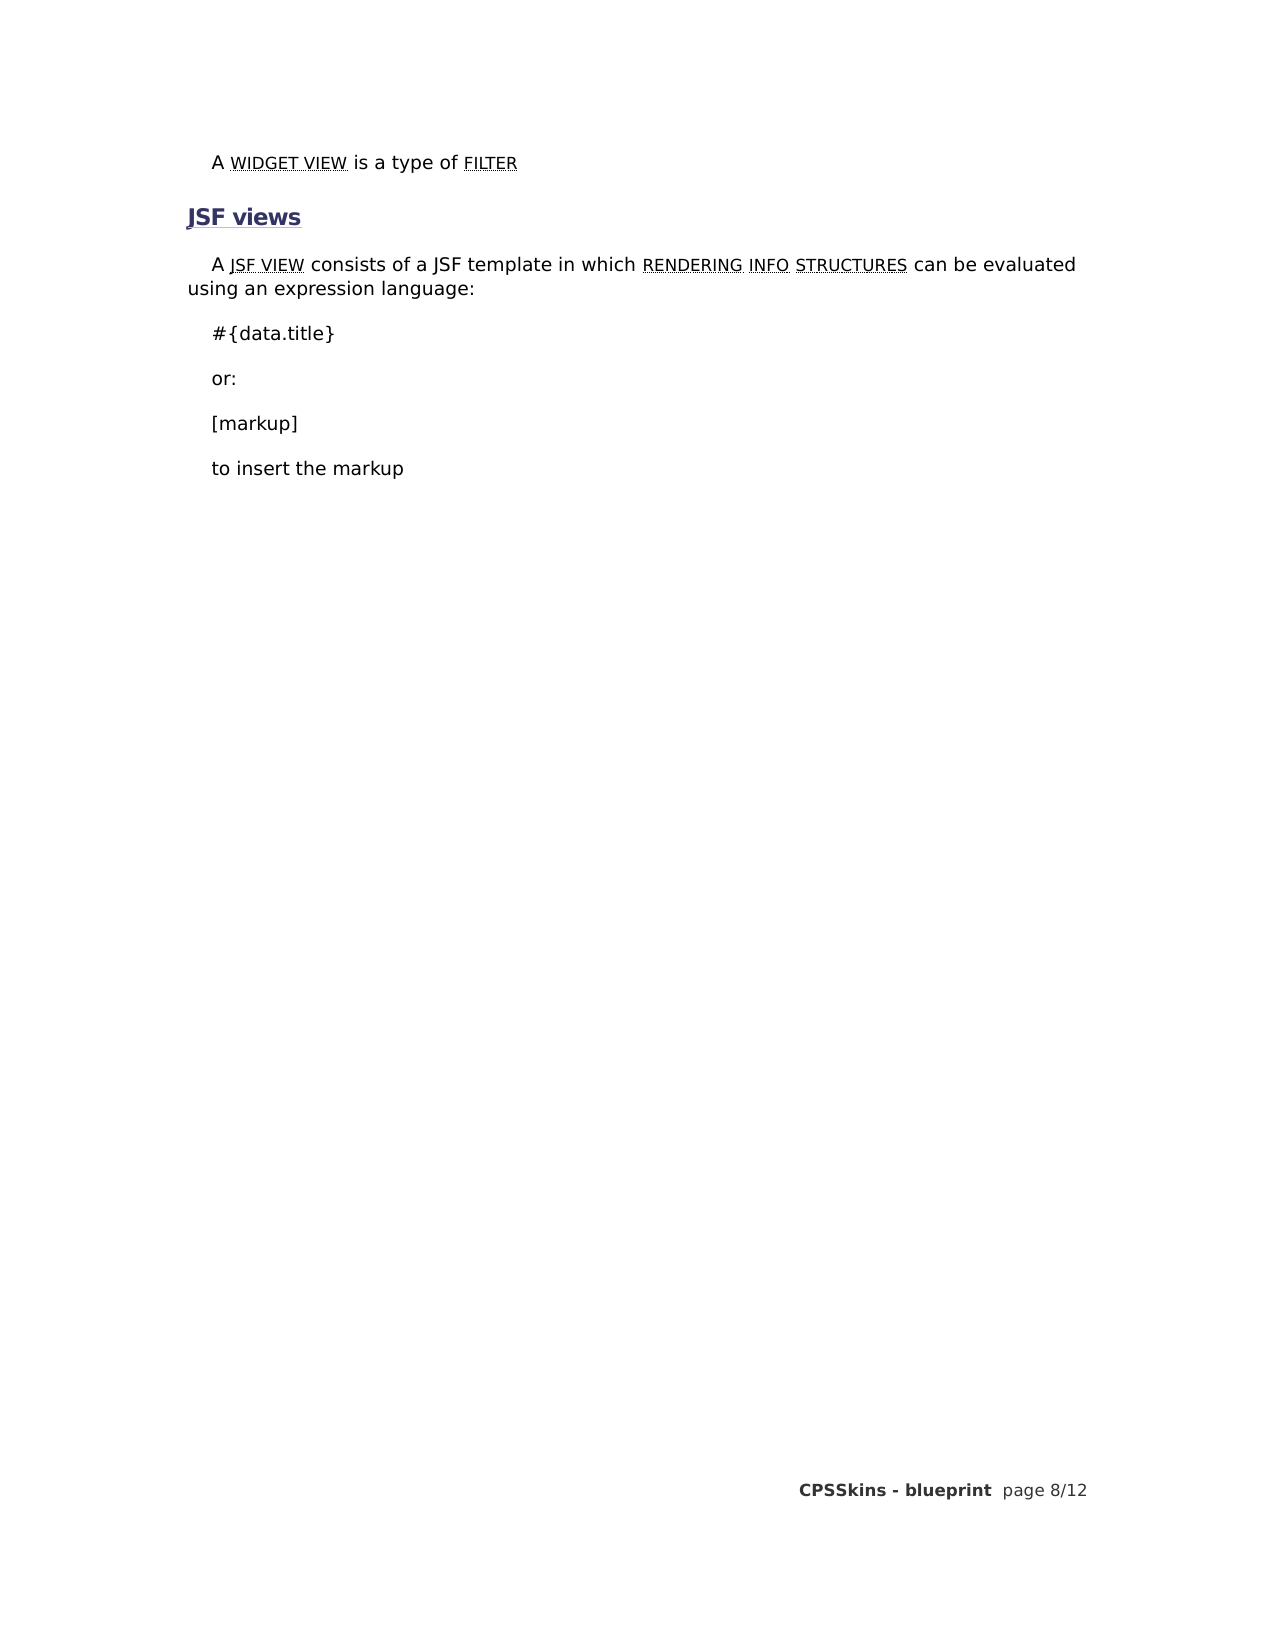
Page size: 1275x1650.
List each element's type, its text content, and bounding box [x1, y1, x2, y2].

text to insert the markup [187, 456, 1087, 480]
text [markup] [187, 411, 1087, 435]
subtitle JSF views [187, 204, 1087, 231]
text A JSF view consists of a JSF template in which rendering info structures can be evaluated using an expression language: [187, 252, 1087, 300]
text #{data.title} [187, 321, 1087, 345]
text A widget view is a type of filter [187, 150, 1087, 174]
text or: [187, 366, 1087, 390]
